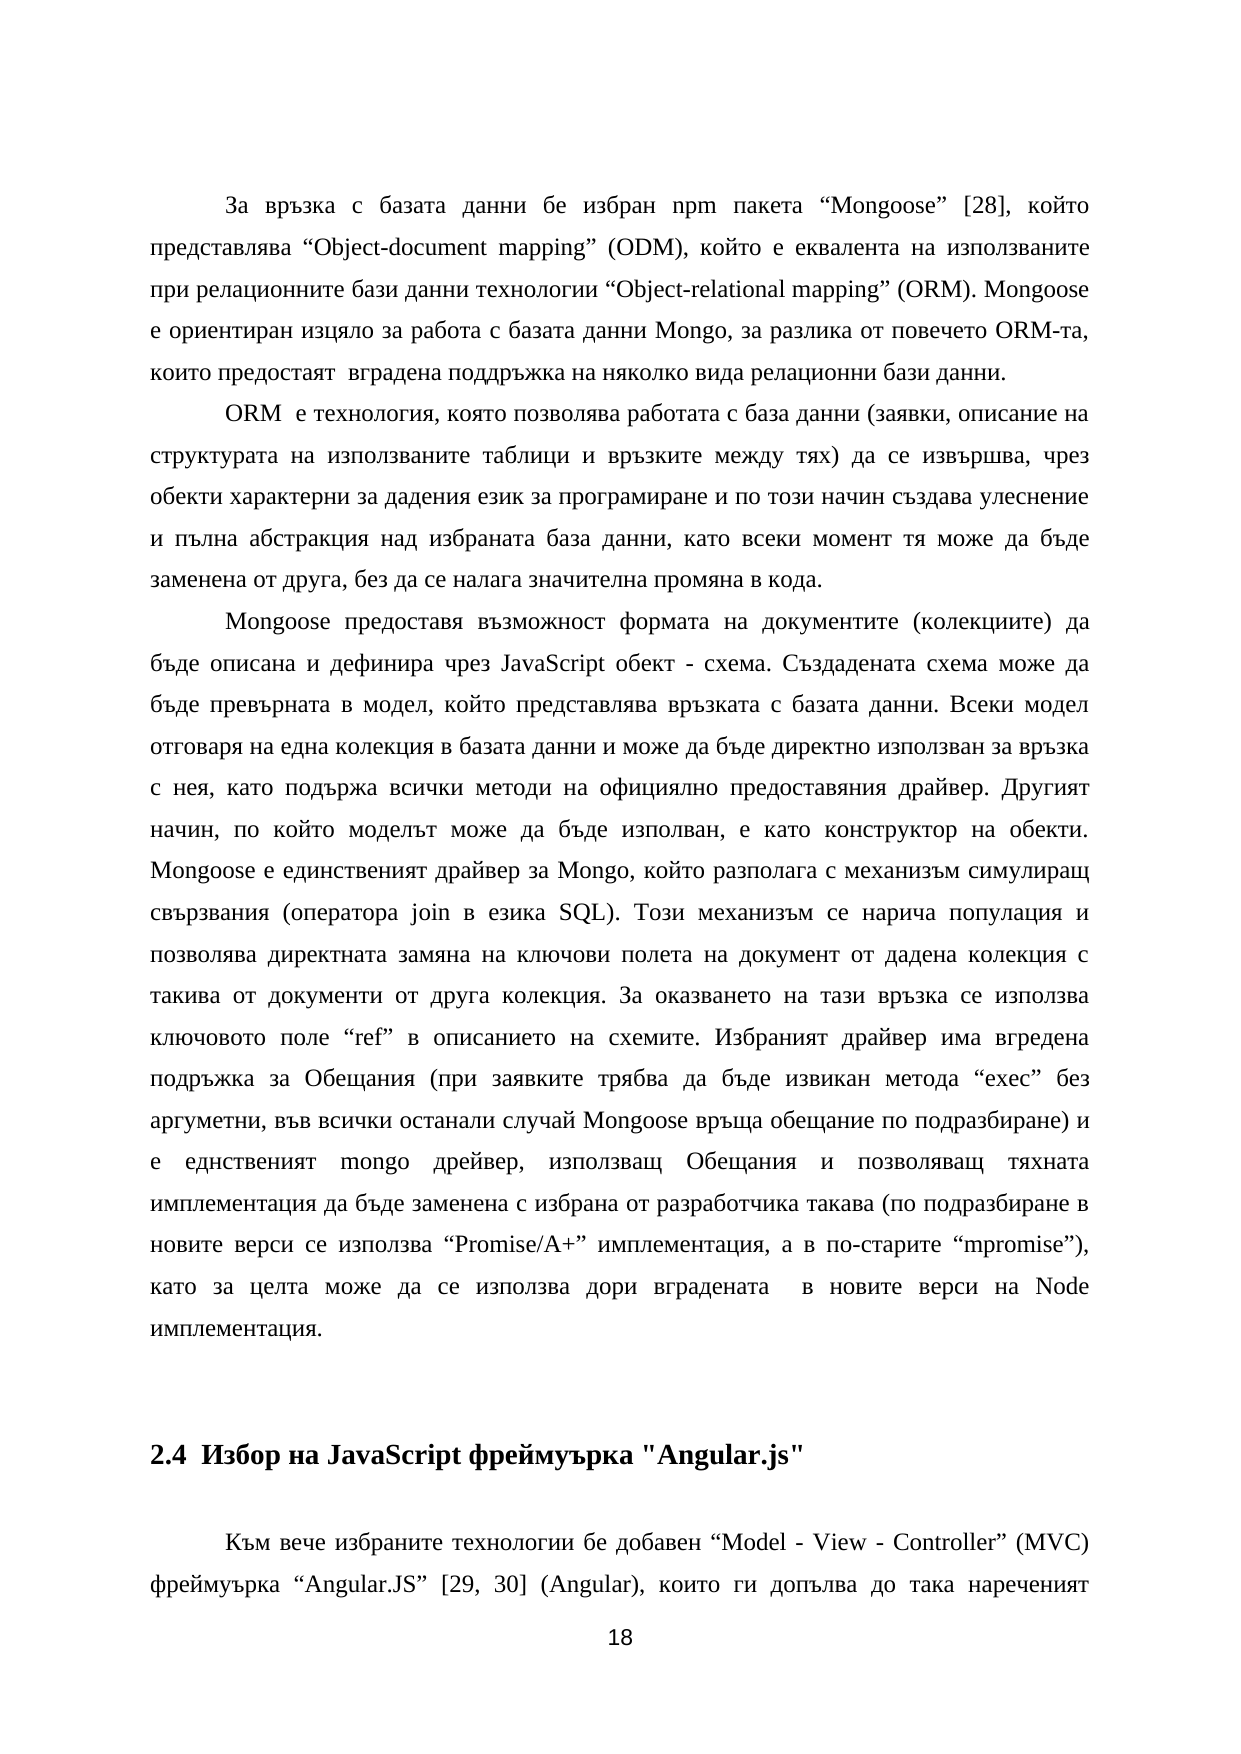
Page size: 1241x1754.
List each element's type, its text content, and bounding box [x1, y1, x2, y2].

text 2.4 Избор на JavaScript фреймуърка "Angular.js" [150, 1438, 1091, 1471]
text Към вече избраните технологии бе добавен “Model - View - Controller” (MVC) фреймуърка “Angular.JS” [29, 30] (Angular), които ги допълва до така нареченият [150, 1528, 1091, 1598]
text ORM е технология, която позволява работата с база данни (заявки, описание на структурата на използваните таблици и връзките между тях) да се извършва, чрез обекти характерни за дадения език за програмиране и по този начин създава улеснение и пълна абстракция над избраната база данни, като всеки момент тя може да бъде заменена от друга, без да се налага значителна промяна в кода. [150, 399, 1091, 593]
text За връзка с базата данни бе избран npm пакета “Mongoose” [28], който представлява “Object-document mapping” (ODM), който е еквалента на използваните при релационните бази данни технологии “Object-relational mapping” (ORM). Mongoose е ориентиран изцяло за работа с базата данни Мongo, за разлика от повечето ORM-та, които предостаят вградена поддръжка на няколко вида релационни бази данни. [150, 192, 1091, 386]
text Mongoose предоставя възможност формата на документите (колекциите) да бъде описана и дефинира чрез JavaScript обект - схема. Създадената схема може да бъде превърната в модел, който представлява връзката с базата данни. Всеки модел отговаря на една колекция в базата данни и може да бъде директно използван за връзка с нея, като подържа всички методи на официялно предоставяния драйвер. Другият начин, по който моделът може да бъде изполван, е като конструктор на обекти. Mongoose е единственият драйвер за Mongo, който разполага с механизъм симулиращ свързвания (оператора join в езика SQL). Този механизъм се нарича популация и позволява директната замяна на ключови полета на документ от дадена колекция с такива от документи от друга колекция. За оказването на тази връзка се използва ключовото поле “ref” в описанието на схемите. Избраният драйвер има вгредена подръжка за Обещания (при заявките трябва да бъде извикан метода “exec” без аргуметни, във всички останали случай Mongoose връща обещание по подразбиране) и е еднственият mongo дрейвер, използващ Обещания и позволяващ тяхната имплементация да бъде заменена с избрана от разработчика такава (по подразбиране в новите верси се използва “Promise/A+” имплементация, a в по-старите “mpromise”), като за целта може да се използва дори вградената в новите верси на Node имплементация. [150, 607, 1091, 1341]
